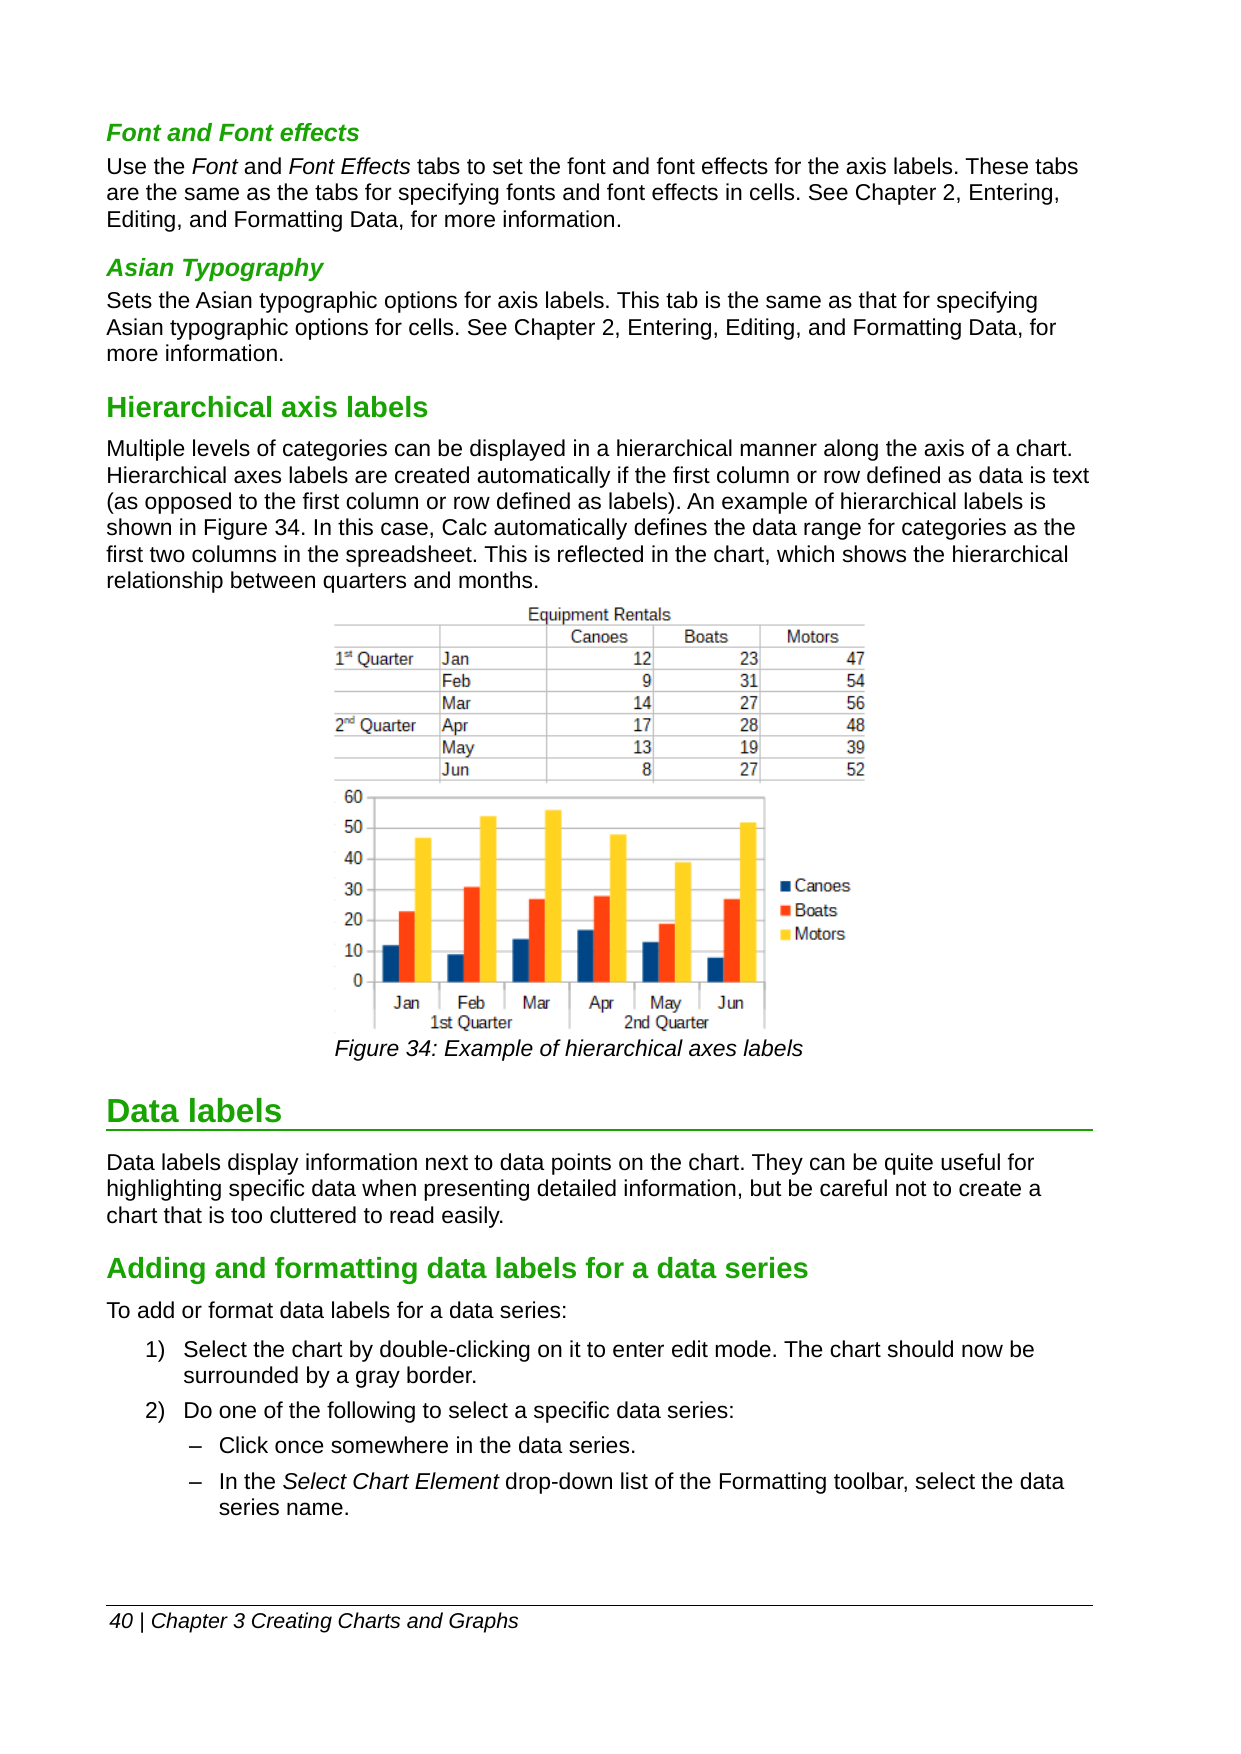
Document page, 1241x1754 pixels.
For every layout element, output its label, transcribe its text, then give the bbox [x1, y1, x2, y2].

list In the Select Chart Element drop-down list of the Formatting toolbar, select the data series name. [189, 1468, 1093, 1520]
picture [334, 605, 865, 1035]
text Sets the Asian typographic options for axis labels. This tab is the same as that for specifying Asian typographic options for cells. See Chapter 2, Entering, Editing, and Formatting Data, for more information. [106, 287, 1093, 366]
subtitle Asian Typography [106, 252, 1093, 281]
text Use the Font and Font Effects tabs to set the font and font effects for the axis labels. These tabs are the same as the tabs for specifying fonts and font effects in cells. See Chapter 2, Entering, Editing, and Formatting Data, for more information. [106, 153, 1093, 232]
list To add or format data labels for a data series: [106, 1297, 1093, 1323]
subtitle Hierarchical axis labels [106, 390, 1093, 423]
text Data labels display information next to data points on the chart. They can be quite useful for highlighting specific data when presenting detailed information, but be careful not to create a chart that is too cluttered to read easily. [106, 1149, 1093, 1228]
text Figure 34: Example of hierarchical axes labels [334, 1035, 864, 1061]
subtitle Font and Font effects [106, 118, 1093, 147]
list Click once somewhere in the data series. [189, 1432, 1093, 1459]
subtitle Data labels [106, 1091, 1093, 1129]
list Select the chart by double-clicking on it to enter edit mode. The chart should now be surrounded by a gray border. [165, 1336, 1093, 1388]
subtitle Adding and formatting data labels for a data series [106, 1252, 1093, 1285]
list Do one of the following to select a specific data series: [165, 1397, 1093, 1424]
text Multiple levels of categories can be displayed in a hierarchical manner along the axis of a chart. Hierarchical axes labels are created automatically if the first column or row defined as data is text (as opposed to the first column or row defined as labels). An example of hierarchical labels is shown in Figure 34. In this case, Calc automatically defines the data range for categories as the first two columns in the spreadsheet. This is reflected in the chart, which shows the hierarchical relationship between quarters and months. [106, 435, 1093, 593]
